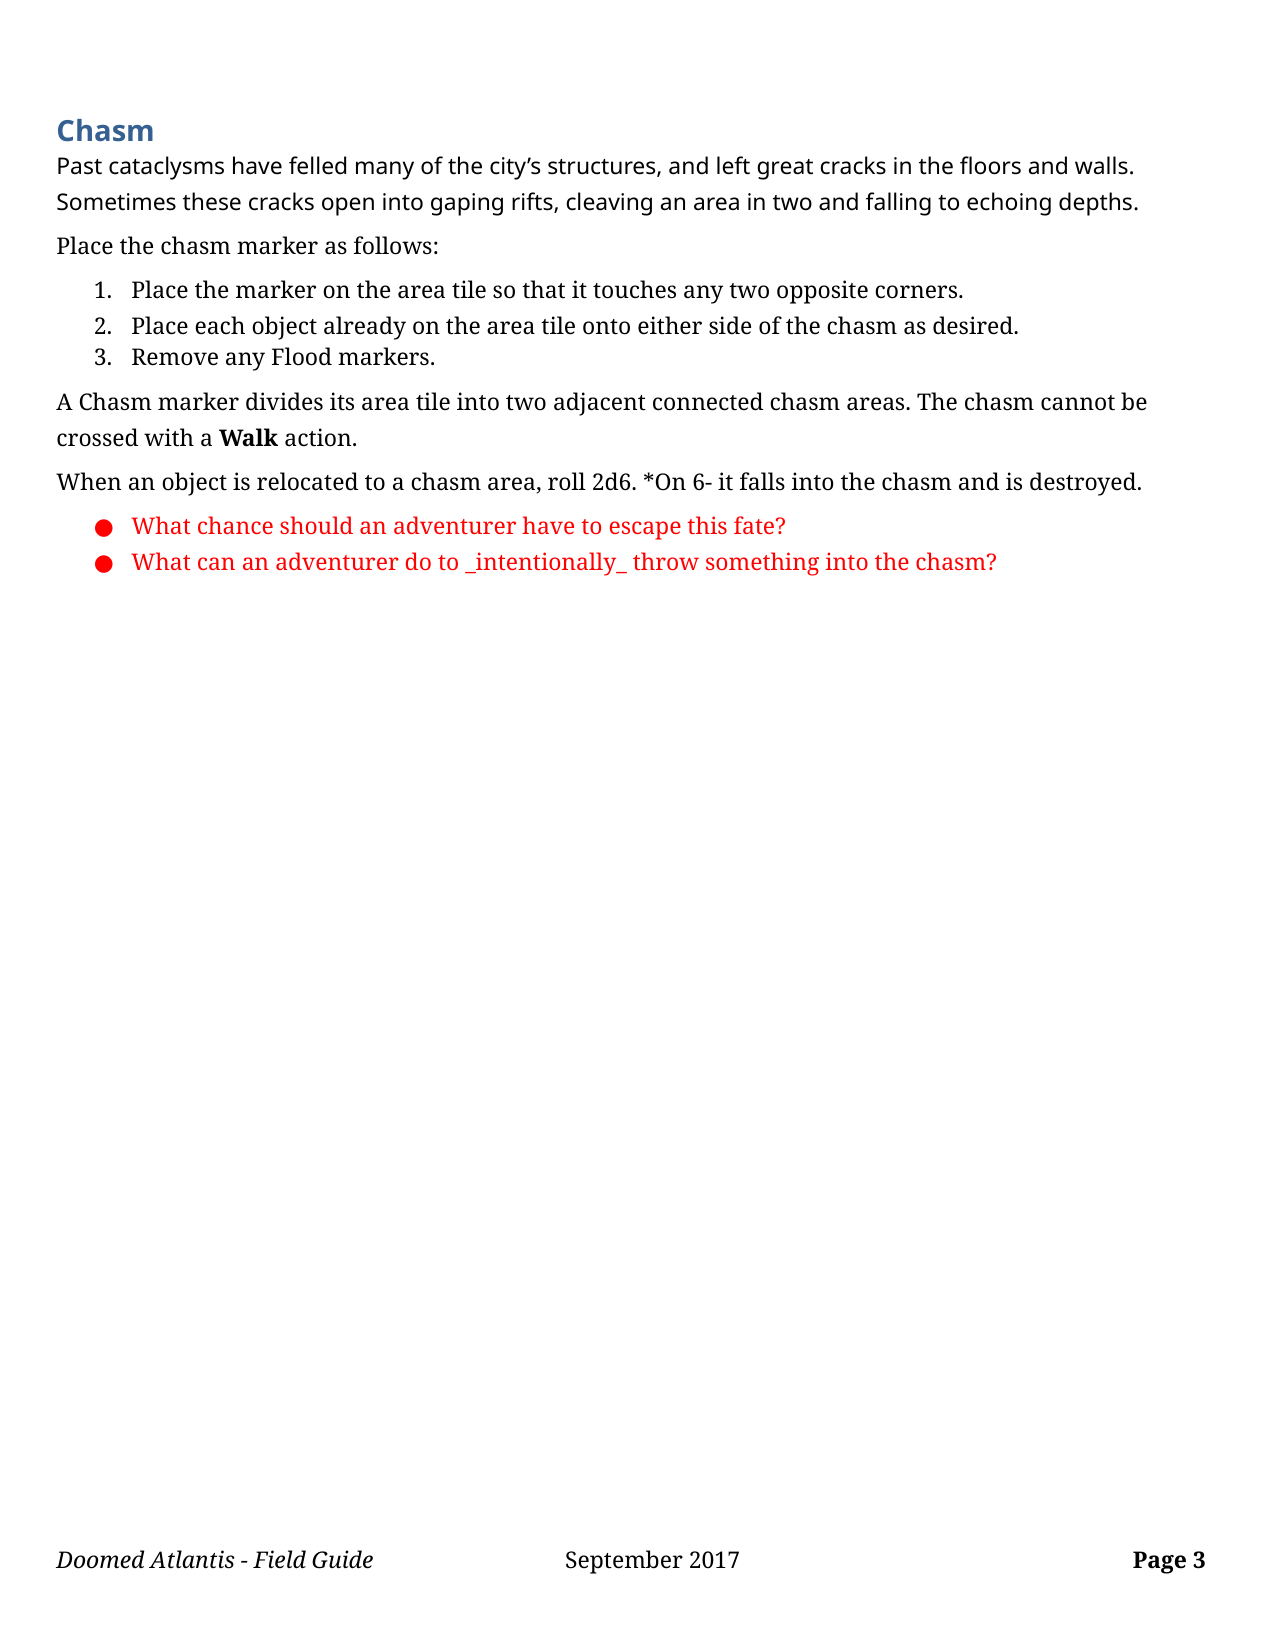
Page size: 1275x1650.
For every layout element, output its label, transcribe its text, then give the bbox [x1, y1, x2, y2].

list Place each object already on the area tile onto either side of the chasm as desired. [94, 310, 1215, 341]
text When an object is relocated to a chasm area, roll 2d6. *On 6- it falls into the chasm and is destroyed. [56, 466, 1215, 497]
text Place the chasm marker as follows: [56, 230, 1215, 261]
list What can an adventurer do to _intentionally_ throw something into the chasm? [94, 546, 1215, 577]
list Remove any Flood markers. [94, 341, 1215, 373]
list What chance should an adventurer have to escape this fate? [94, 510, 1215, 541]
subtitle Past cataclysms have felled many of the city’s structures, and left great cracks in the floors and walls. Sometimes these cracks open into gaping rifts, cleaving an area in two and falling to echoing depths. [56, 150, 1215, 217]
text A Chasm marker divides its area tile into two adjacent connected chasm areas. The chasm cannot be crossed with a Walk action. [56, 386, 1215, 453]
list Place the marker on the area tile so that it touches any two opposite corners. [94, 274, 1215, 305]
subtitle Chasm [56, 110, 1215, 150]
